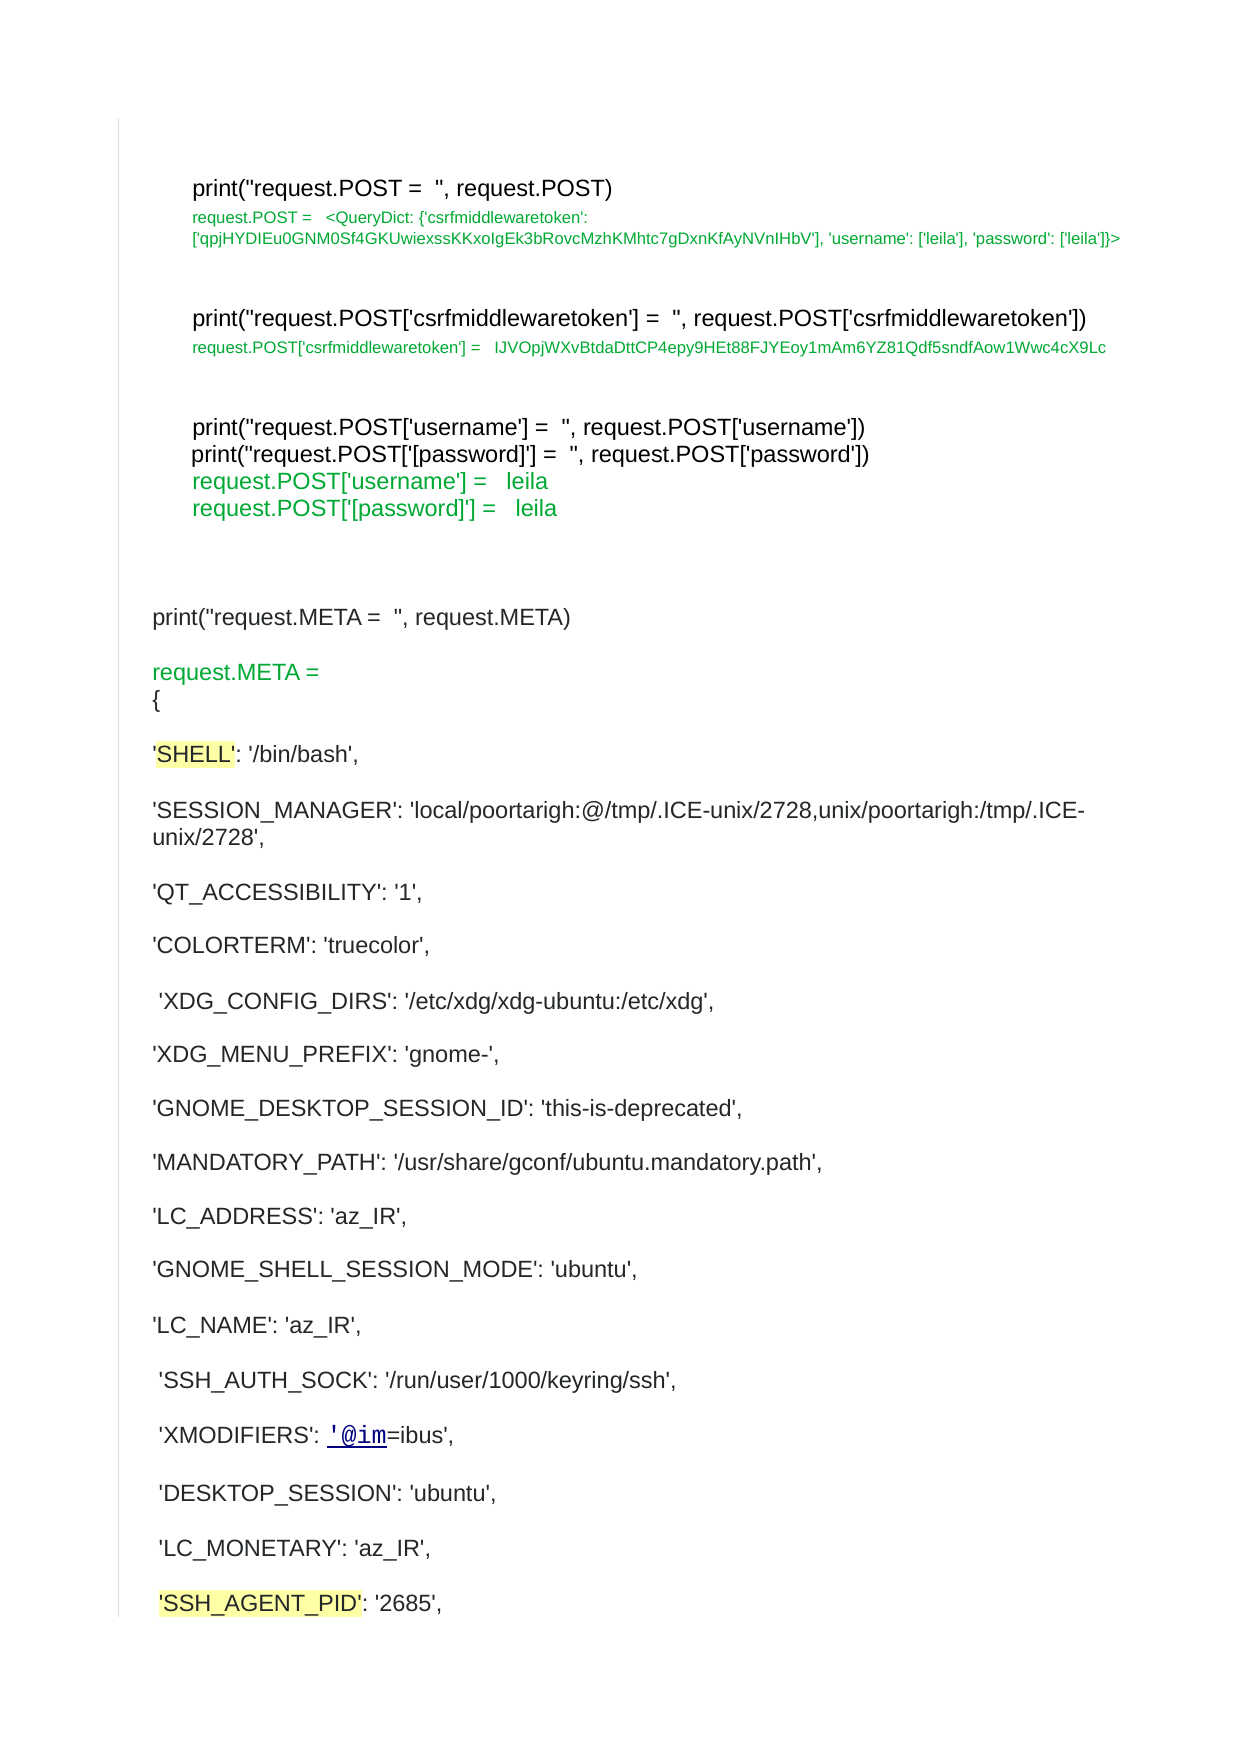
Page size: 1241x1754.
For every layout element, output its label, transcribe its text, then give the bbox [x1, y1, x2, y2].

text 'SSH_AUTH_SOCK': '/run/user/1000/keyring/ssh', [119, 1366, 1122, 1393]
text 'GNOME_SHELL_SESSION_MODE': 'ubuntu', [119, 1256, 1122, 1283]
text request.POST['[password]'] = leila [119, 494, 1122, 521]
text 'XDG_CONFIG_DIRS': '/etc/xdg/xdg-ubuntu:/etc/xdg', [119, 987, 1122, 1014]
text 'QT_ACCESSIBILITY': '1', [119, 878, 1122, 905]
text 'LC_NAME': 'az_IR', [119, 1311, 1122, 1338]
text { [119, 686, 1122, 712]
text 'SHELL': '/bin/bash', [119, 741, 1122, 768]
text 'MANDATORY_PATH': '/usr/share/gconf/ubuntu.mandatory.path', [119, 1148, 1122, 1175]
text request.POST['username'] = leila [119, 467, 1122, 494]
text 'SESSION_MANAGER': 'local/poortarigh:@/tmp/.ICE-unix/2728,unix/poortarigh:/tmp/.ICE-unix/2728', [119, 796, 1122, 850]
text 'LC_MONETARY': 'az_IR', [119, 1534, 1122, 1561]
text 'LC_ADDRESS': 'az_IR', [119, 1202, 1122, 1229]
text 'COLORTERM': 'truecolor', [119, 932, 1122, 959]
text print("request.POST['username'] = ", request.POST['username']) [119, 413, 1122, 440]
text print("request.META = ", request.META) [119, 603, 1122, 630]
text request.POST['csrfmiddlewaretoken'] = IJVOpjWXvBtdaDttCP4epy9HEt88FJYEoy1mAm6YZ81Qdf5sndfAow1Wwc4cX9Lc [119, 331, 1122, 358]
text print("request.POST['csrfmiddlewaretoken'] = ", request.POST['csrfmiddlewaretoken']) [119, 304, 1122, 331]
text 'GNOME_DESKTOP_SESSION_ID': 'this-is-deprecated', [119, 1094, 1122, 1121]
text request.POST = <QueryDict: {'csrfmiddlewaretoken': ['qpjHYDIEu0GNM0Sf4GKUwiexssKKxoIgEk3bRovcMzhKMhtc7gDxnKfAyNVnIHbV'], 'username': ['leila'], 'password': ['leila']}> [119, 202, 1122, 248]
text 'SSH_AGENT_PID': '2685', [119, 1590, 1122, 1617]
text print("request.POST['[password]'] = ", request.POST['password']) [119, 440, 1122, 467]
text 'DESKTOP_SESSION': 'ubuntu', [119, 1479, 1122, 1506]
text 'XDG_MENU_PREFIX': 'gnome-', [119, 1041, 1122, 1068]
text print("request.POST = ", request.POST) [119, 175, 1122, 202]
text 'XMODIFIERS': '@im=ibus', [119, 1421, 1122, 1451]
text request.META = [119, 659, 1122, 686]
